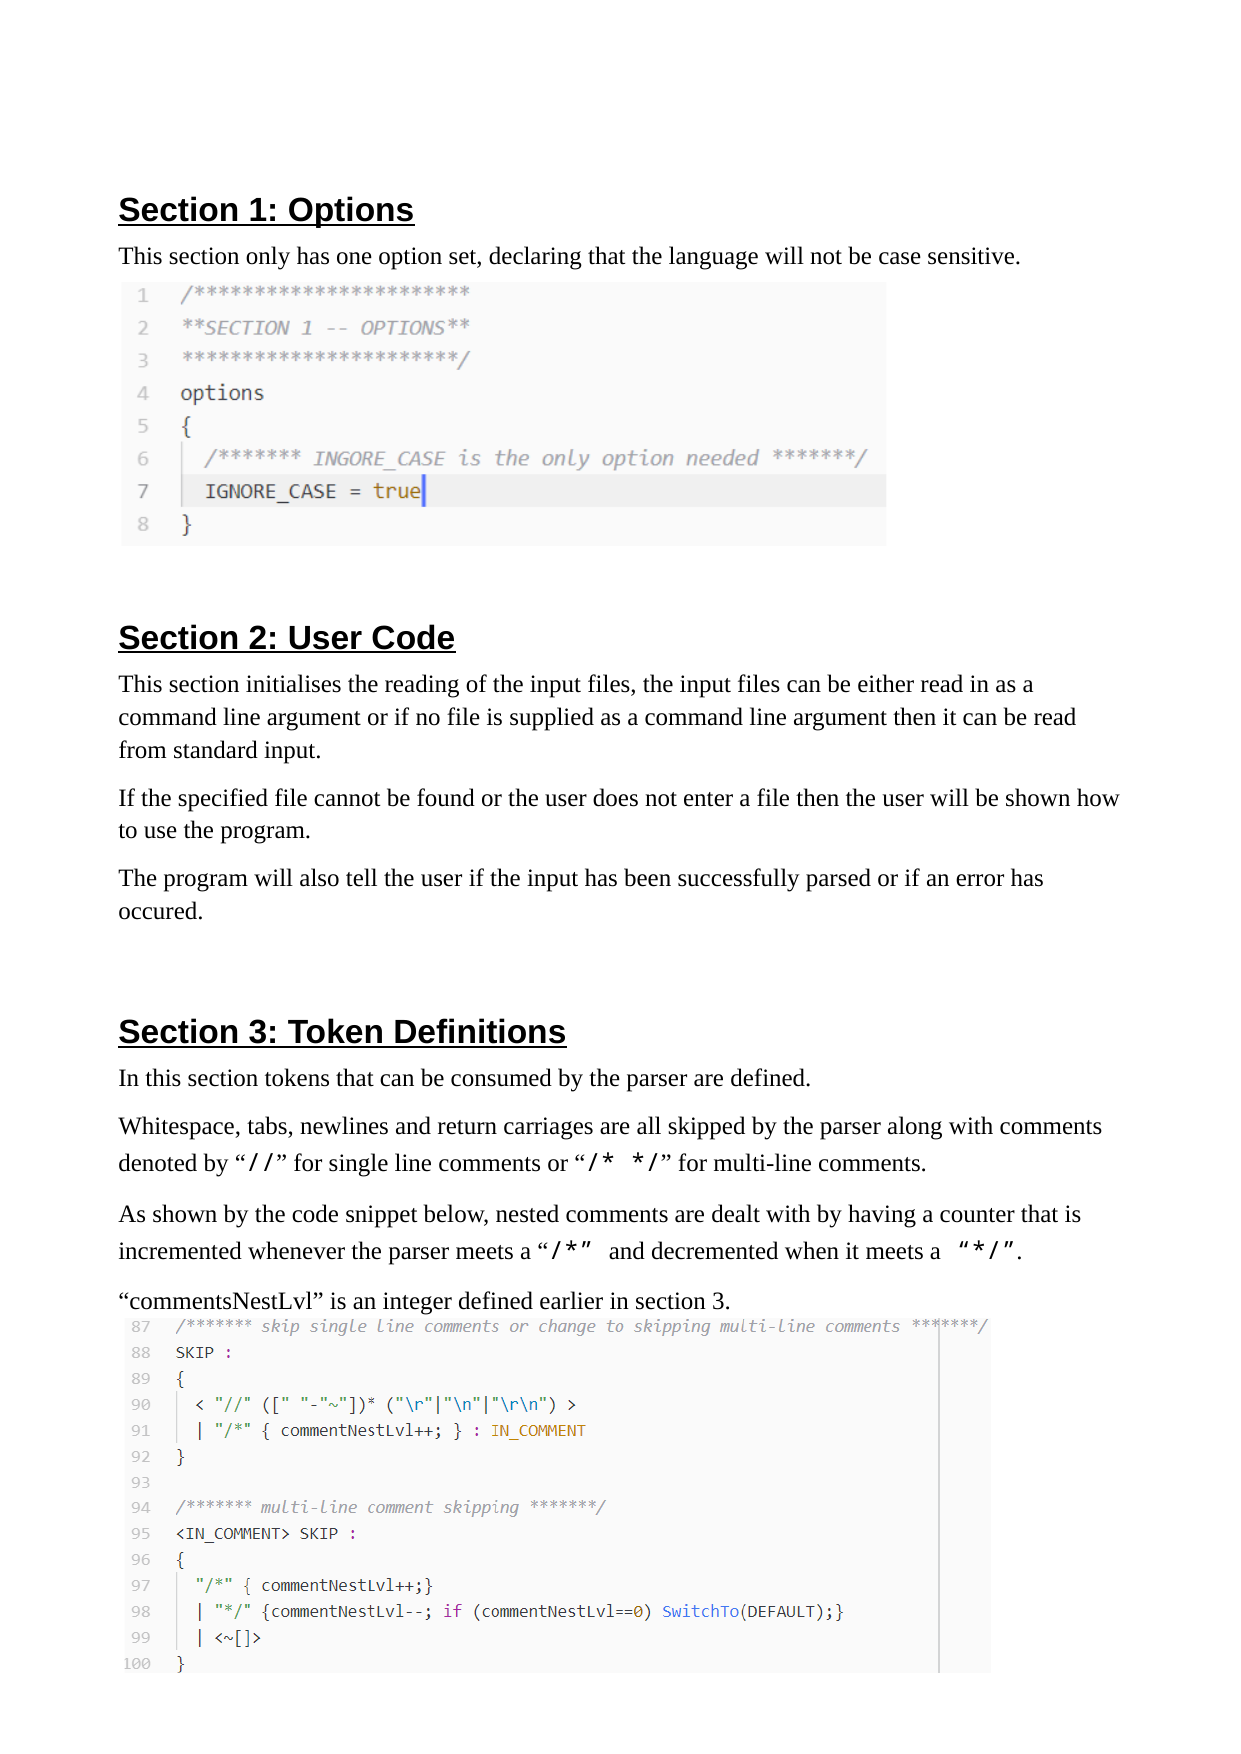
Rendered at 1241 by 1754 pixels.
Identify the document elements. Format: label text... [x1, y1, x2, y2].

text This section initialises the reading of the input files, the input files can be either read in as a command line argument or if no file is supplied as a command line argument then it can be read from standard input. [118, 669, 1122, 764]
text “commentsNestLvl” is an integer defined earlier in section 3. [118, 1286, 1122, 1315]
subtitle Section 2: User Code [118, 618, 1122, 656]
text As shown by the code snippet below, nested comments are dealt with by having a counter that is incremented whenever the parser meets a “/*” and decremented when it meets a “*/”. [118, 1199, 1122, 1267]
subtitle Section 3: Token Definitions [118, 1012, 1122, 1051]
text This section only has one option set, declaring that the language will not be case sensitive. [118, 241, 1122, 270]
text The program will also tell the user if the input has been successfully parsed or if an error has occured. [118, 863, 1122, 925]
text If the specified file cannot be found or the user does not enter a file then the user will be shown how to use the program. [118, 783, 1122, 844]
text In this section tokens that can be consumed by the parser are defined. [118, 1063, 1122, 1092]
subtitle Section 1: Options [118, 190, 1122, 229]
text Whitespace, tabs, newlines and return carriages are all skipped by the parser along with comments denoted by “//” for single line comments or “/* */” for multi-line comments. [118, 1111, 1122, 1179]
picture [121, 282, 887, 546]
picture [124, 1318, 991, 1673]
